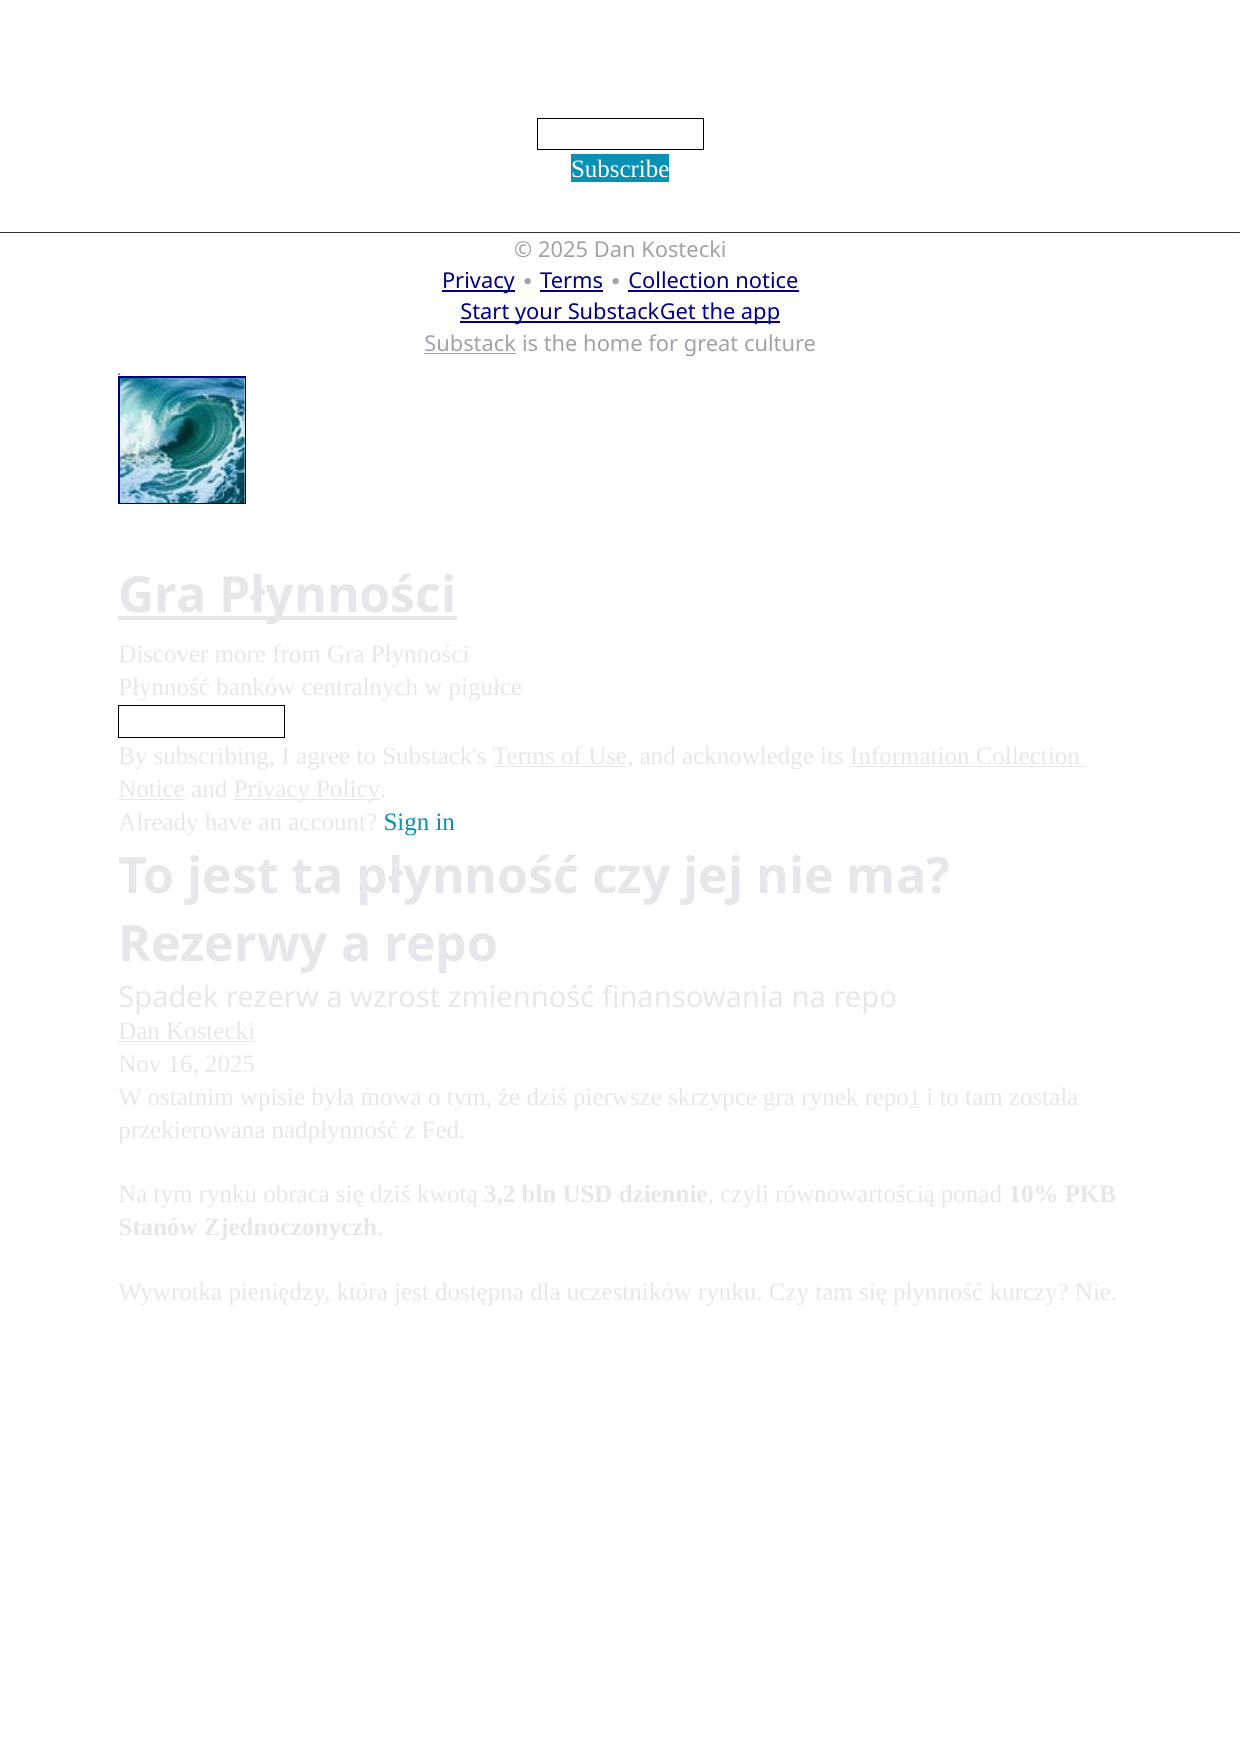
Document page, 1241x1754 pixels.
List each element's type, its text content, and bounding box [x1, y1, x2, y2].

subtitle Gra Płynności [118, 559, 1122, 627]
subtitle To jest ta płynność czy jej nie ma? Rezerwy a repo [118, 840, 1122, 976]
subtitle Spadek rezerw a wzrost zmienność finansowania na repo [118, 976, 1122, 1016]
picture [120, 378, 245, 503]
text Dan Kostecki [118, 1016, 1122, 1045]
text Privacy ∙ Terms ∙ Collection notice [0, 264, 1240, 295]
text Płynność banków centralnych w pigułce [118, 672, 1122, 701]
text Subscribe [118, 154, 1122, 182]
text Discover more from Gra Płynności [118, 639, 1122, 668]
text Substack is the home for great culture [0, 326, 1240, 357]
text Already have an account? Sign in [118, 807, 1122, 836]
text W ostatnim wpisie była mowa o tym, że dziś pierwsze skrzypce gra rynek repo1 i to tam została przekierowana nadpłynność z Fed. [118, 1082, 1122, 1144]
text © 2025 Dan Kostecki [0, 233, 1240, 264]
text Nov 16, 2025 [118, 1049, 1122, 1078]
text Wywrotka pieniędzy, która jest dostępna dla uczestników rynku. Czy tam się płynność kurczy? Nie. [118, 1277, 1122, 1305]
text Na tym rynku obraca się dziś kwotą 3,2 bln USD dziennie, czyli równowartością ponad 10% PKB Stanów Zjednoczonyczh. [118, 1179, 1122, 1241]
text By subscribing, I agree to Substack's Terms of Use, and acknowledge its Information Collection Notice and Privacy Policy. [118, 741, 1122, 803]
text Start your SubstackGet the app [0, 295, 1240, 326]
